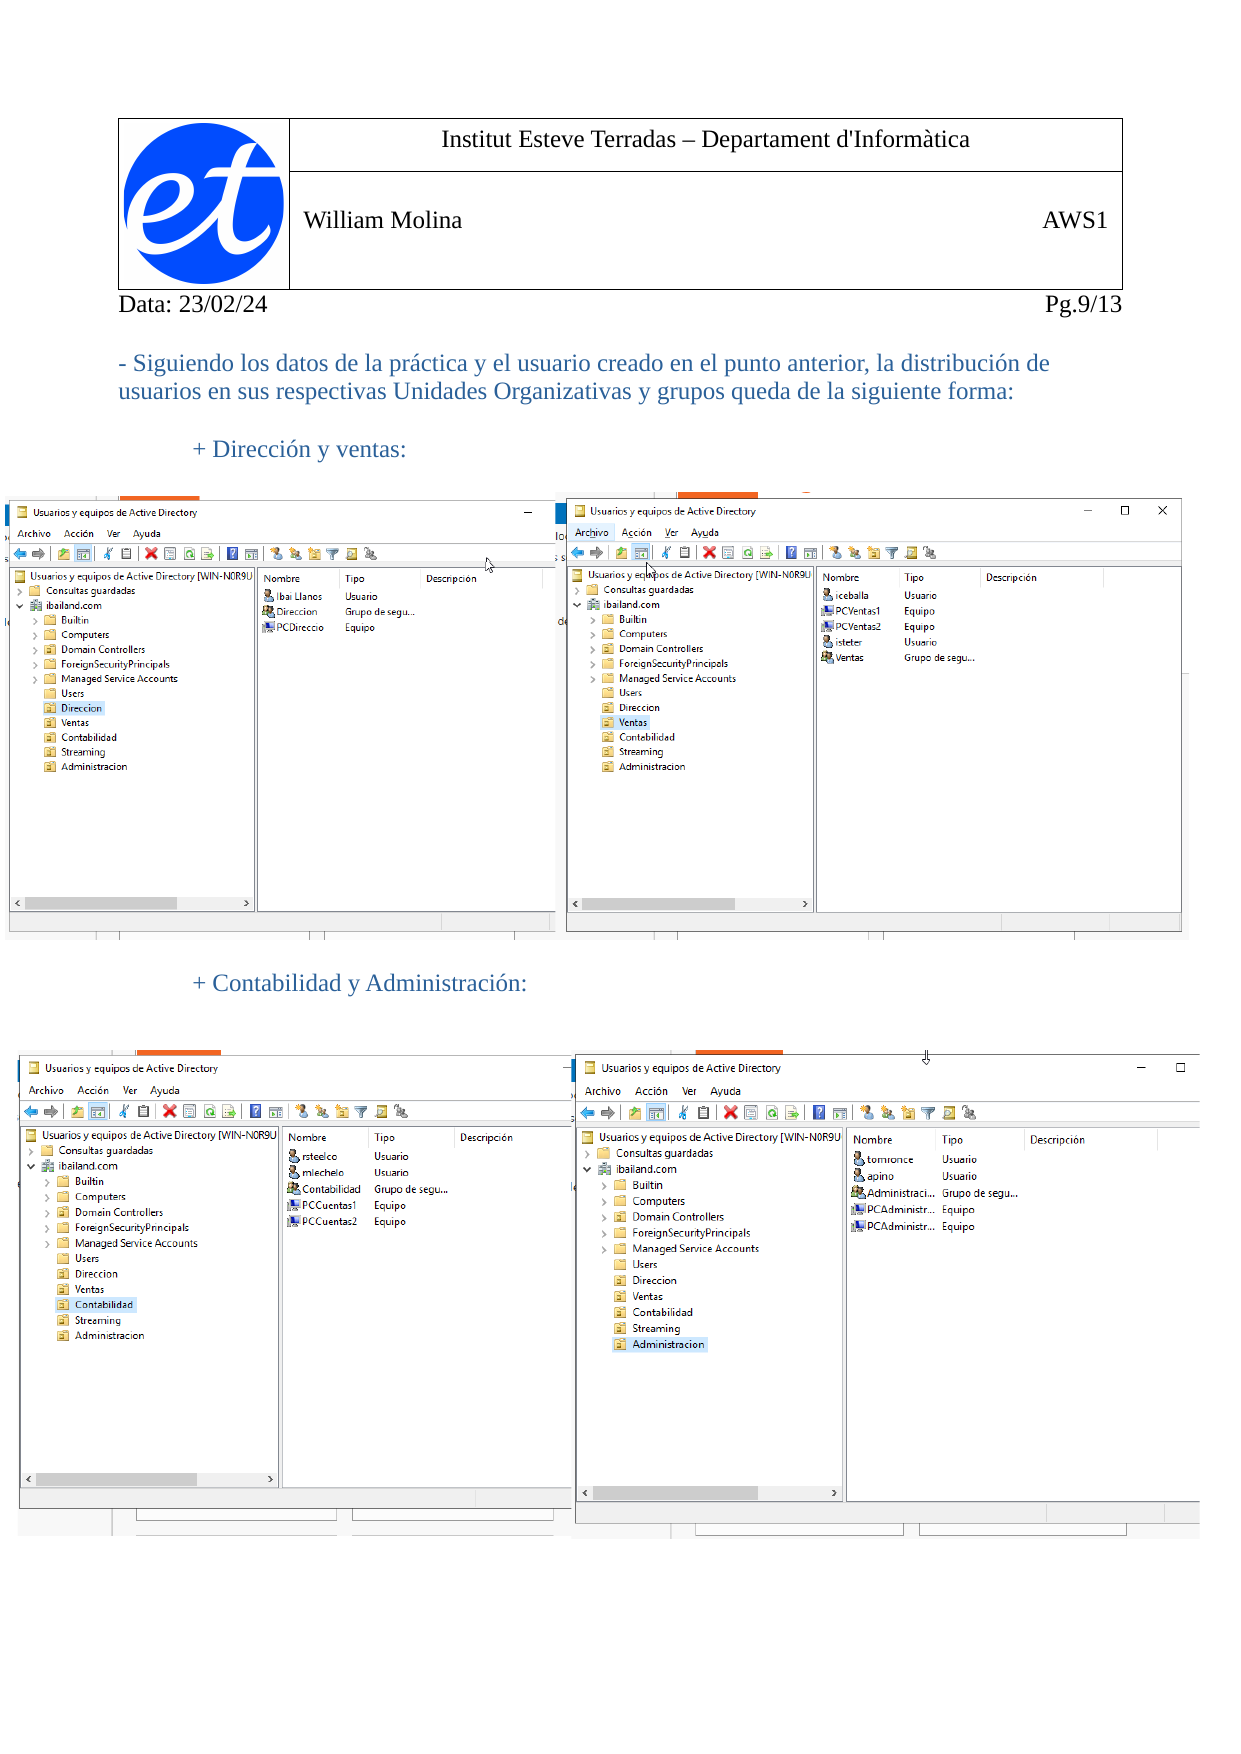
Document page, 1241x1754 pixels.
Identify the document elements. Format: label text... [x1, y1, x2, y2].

picture [17, 1050, 1200, 1539]
text + Contabilidad y Administración: [118, 968, 1122, 997]
text + Dirección y ventas: [118, 434, 1122, 463]
picture [123, 123, 284, 284]
picture [5, 492, 1190, 940]
text - Siguiendo los datos de la práctica y el usuario creado en el punto anterior, la distribución de usuarios en sus respectivas Unidades Organizativas y grupos queda de la siguiente forma: [118, 348, 1122, 405]
